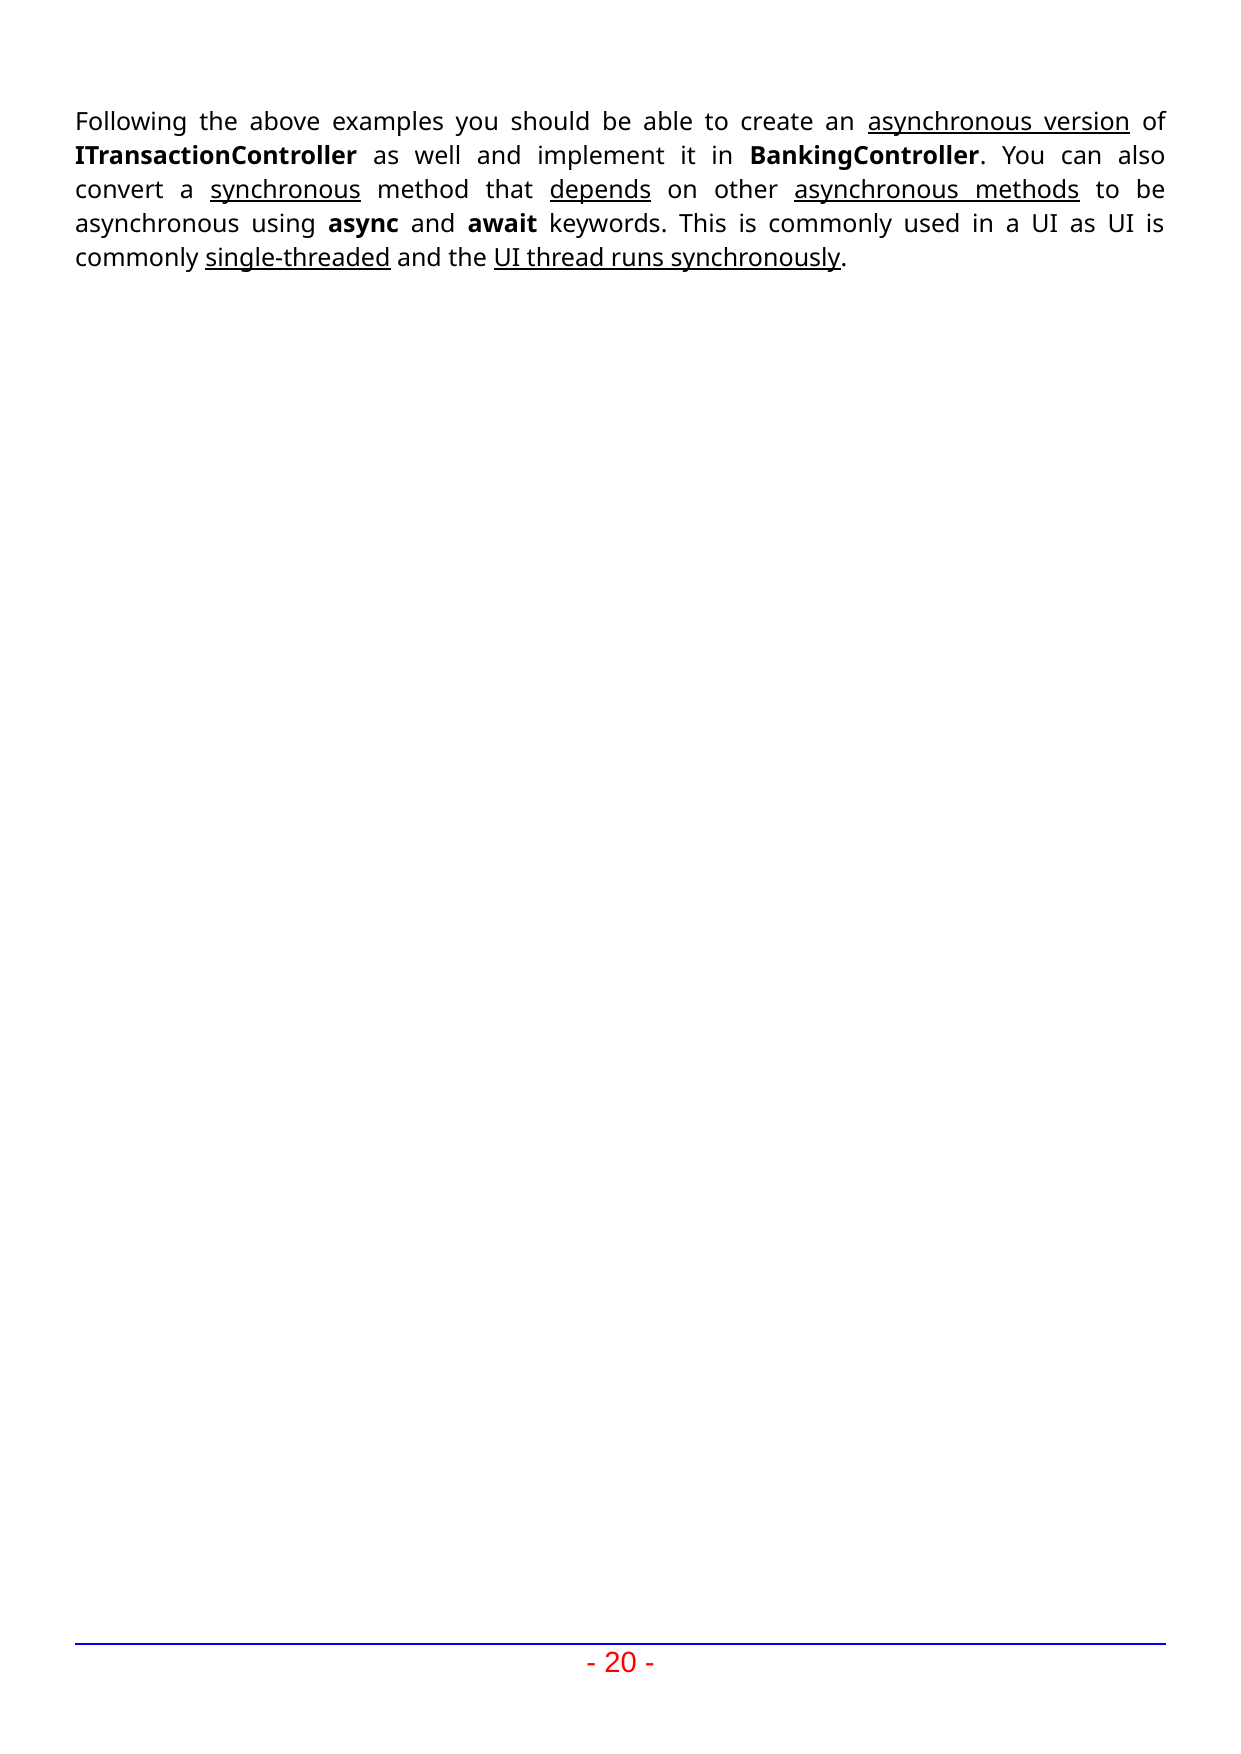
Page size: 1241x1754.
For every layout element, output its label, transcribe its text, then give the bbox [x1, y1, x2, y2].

text Following the above examples you should be able to create an asynchronous version of ITransactionController as well and implement it in BankingController. You can also convert a synchronous method that depends on other asynchronous methods to be asynchronous using async and await keywords. This is commonly used in a UI as UI is commonly single-threaded and the UI thread runs synchronously. [75, 103, 1166, 274]
